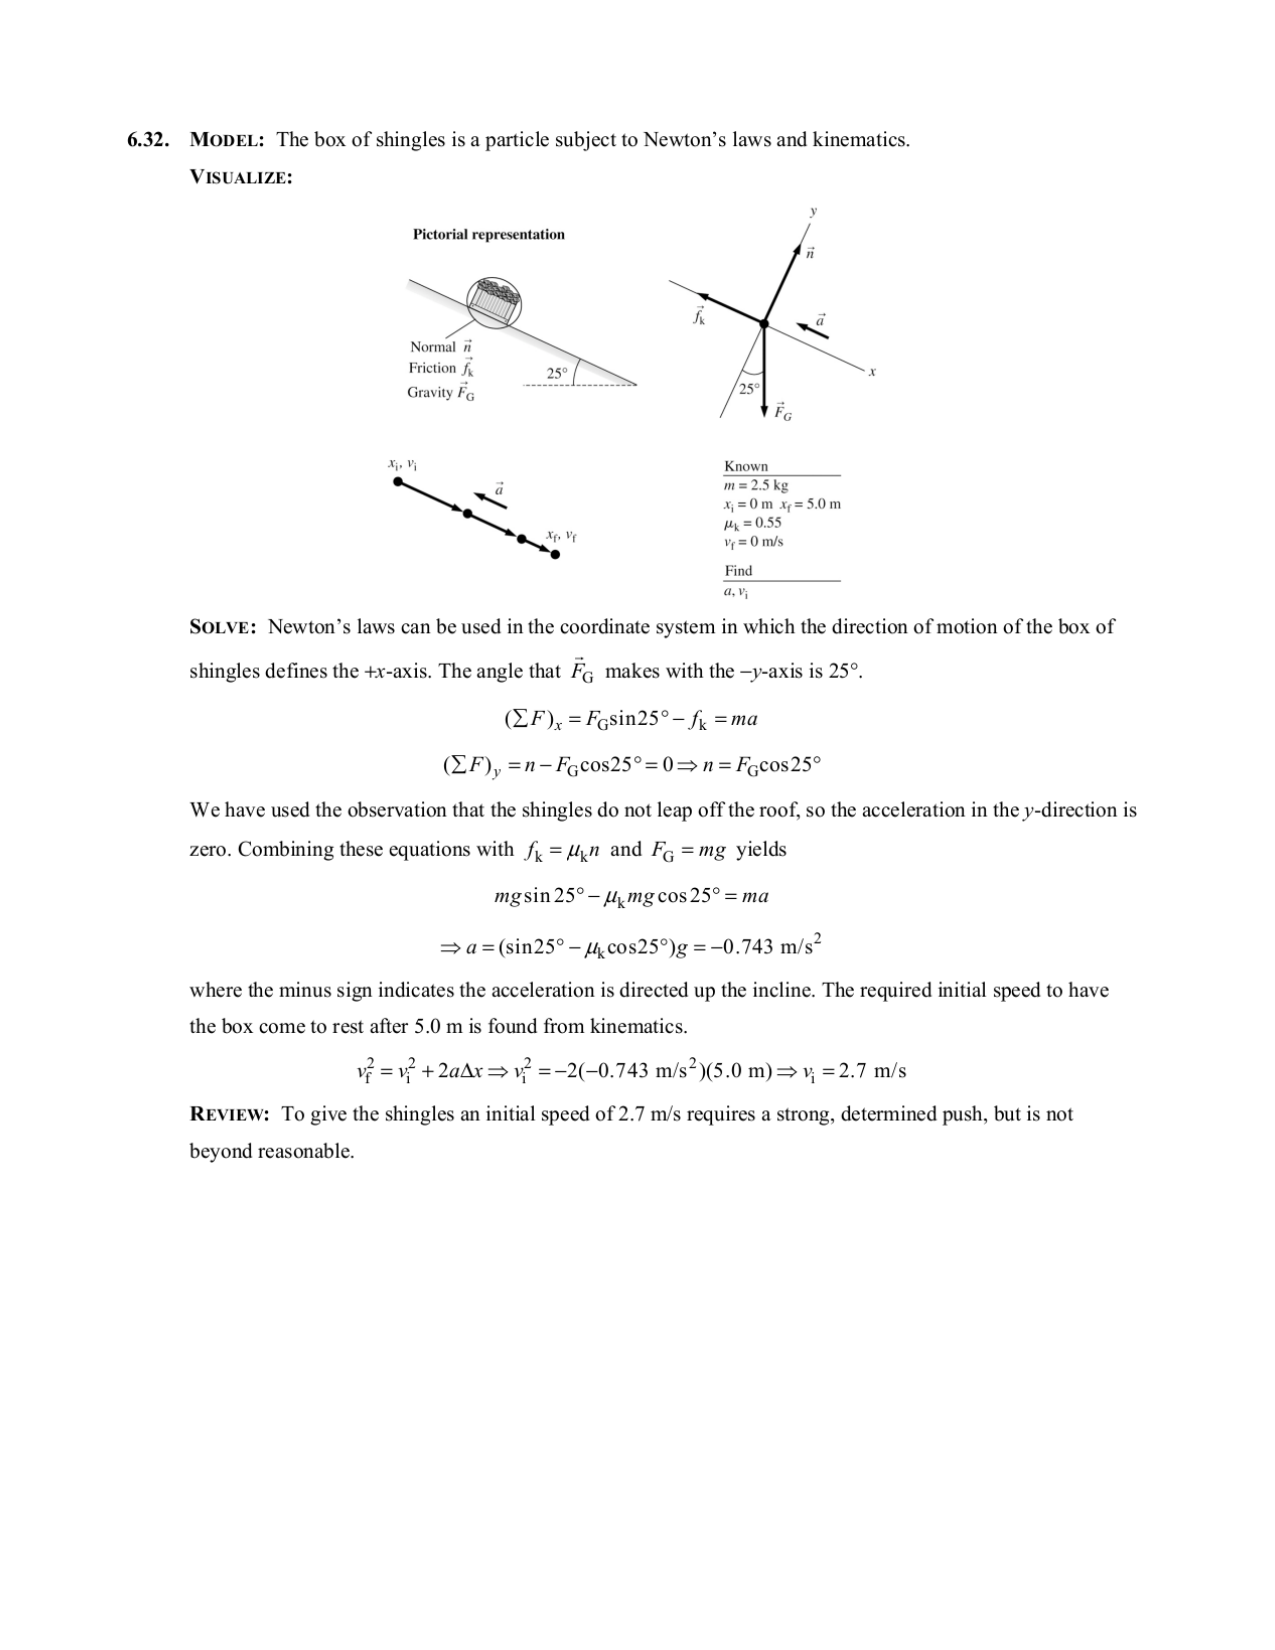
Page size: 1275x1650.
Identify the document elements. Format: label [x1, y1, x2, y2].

picture [118, 118, 1157, 1196]
